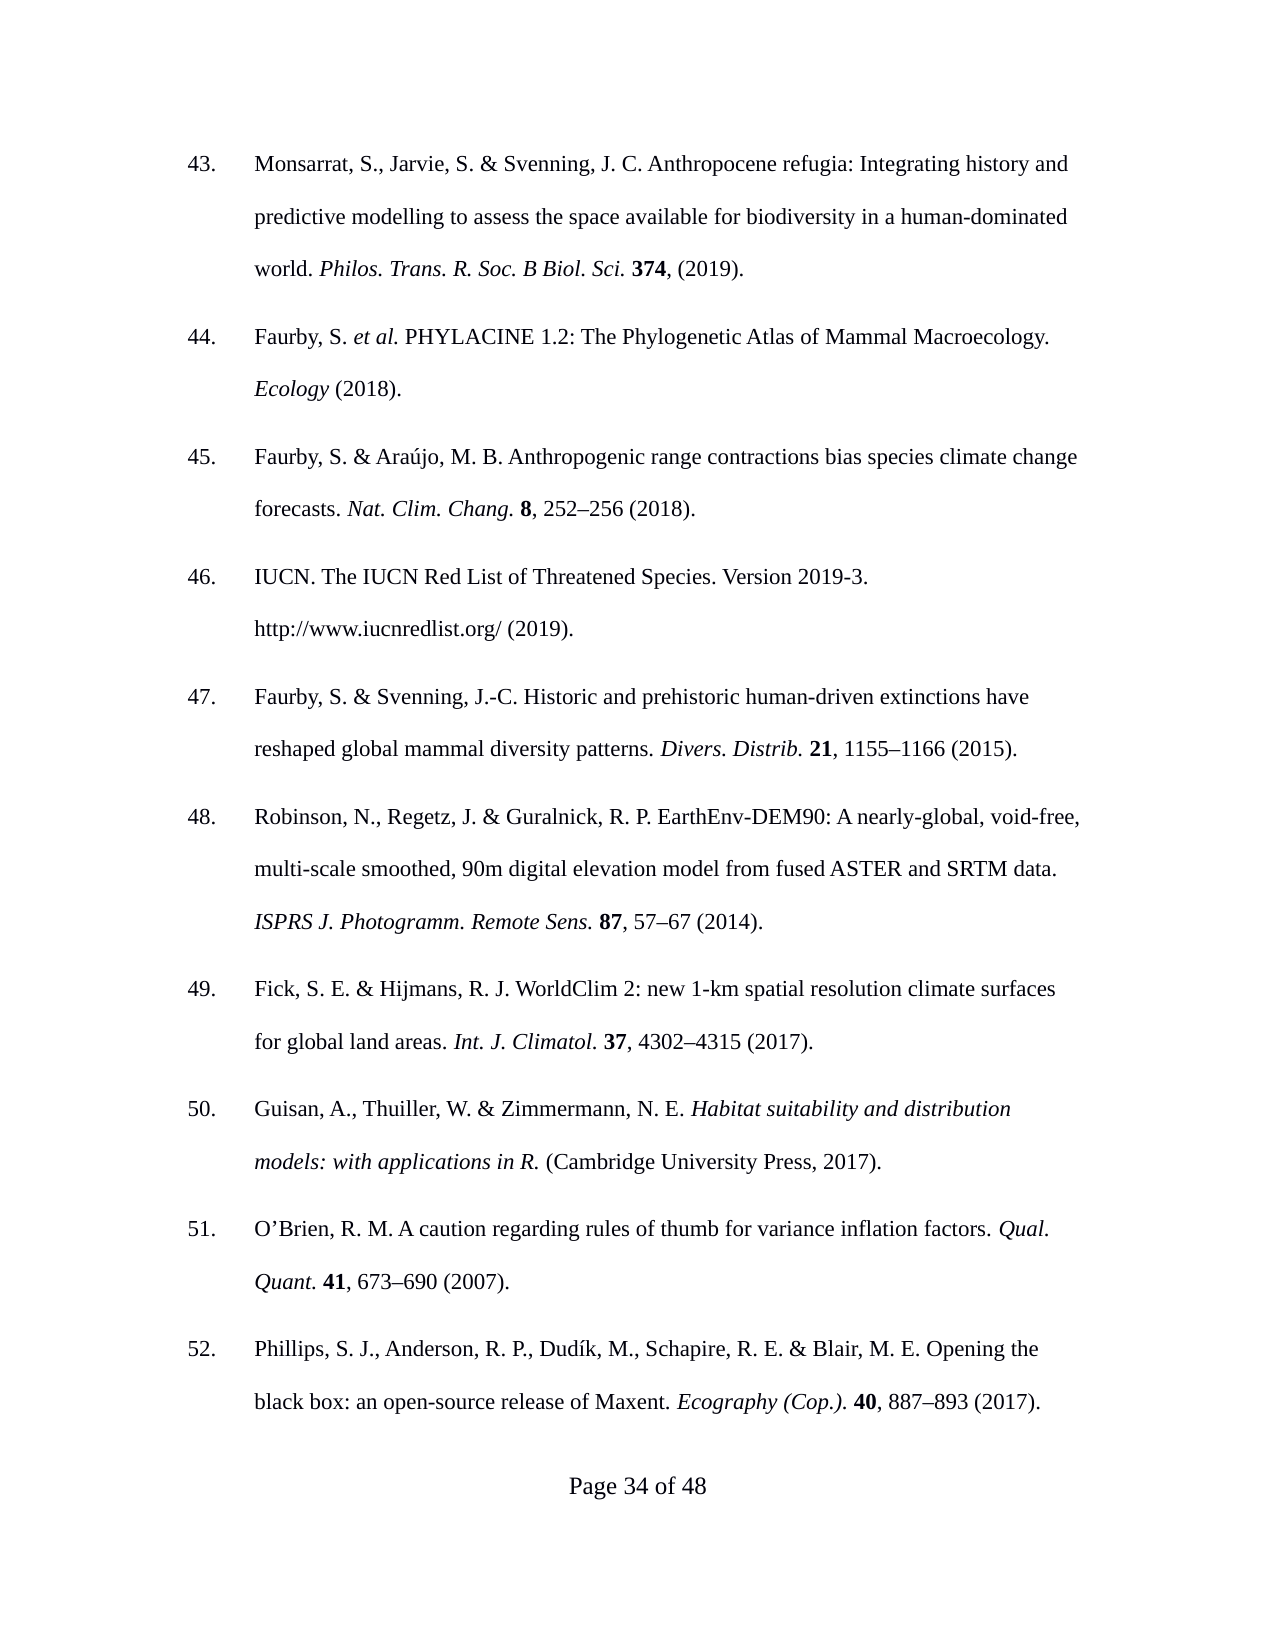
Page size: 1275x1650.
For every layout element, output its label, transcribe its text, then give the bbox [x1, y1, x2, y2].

text 47. Faurby, S. & Svenning, J.-C. Historic and prehistoric human-driven extinctions have reshaped global mammal diversity patterns. Divers. Distrib. 21, 1155–1166 (2015). [187, 683, 1087, 762]
text 50. Guisan, A., Thuiller, W. & Zimmermann, N. E. Habitat suitability and distribution models: with applications in R. (Cambridge University Press, 2017). [187, 1095, 1087, 1174]
text 49. Fick, S. E. & Hijmans, R. J. WorldClim 2: new 1-km spatial resolution climate surfaces for global land areas. Int. J. Climatol. 37, 4302–4315 (2017). [187, 975, 1087, 1054]
text 45. Faurby, S. & Araújo, M. B. Anthropogenic range contractions bias species climate change forecasts. Nat. Clim. Chang. 8, 252–256 (2018). [187, 443, 1087, 522]
text 51. O’Brien, R. M. A caution regarding rules of thumb for variance inflation factors. Qual. Quant. 41, 673–690 (2007). [187, 1215, 1087, 1294]
text 46. IUCN. The IUCN Red List of Threatened Species. Version 2019-3. http://www.iucnredlist.org/ (2019). [187, 563, 1087, 642]
text 48. Robinson, N., Regetz, J. & Guralnick, R. P. EarthEnv-DEM90: A nearly-global, void-free, multi-scale smoothed, 90m digital elevation model from fused ASTER and SRTM data. ISPRS J. Photogramm. Remote Sens. 87, 57–67 (2014). [187, 803, 1087, 934]
text 52. Phillips, S. J., Anderson, R. P., Dudík, M., Schapire, R. E. & Blair, M. E. Opening the black box: an open-source release of Maxent. Ecography (Cop.). 40, 887–893 (2017). [187, 1335, 1087, 1414]
text 44. Faurby, S. et al. PHYLACINE 1.2: The Phylogenetic Atlas of Mammal Macroecology. Ecology (2018). [187, 323, 1087, 402]
text 43. Monsarrat, S., Jarvie, S. & Svenning, J. C. Anthropocene refugia: Integrating history and predictive modelling to assess the space available for biodiversity in a human-dominated world. Philos. Trans. R. Soc. B Biol. Sci. 374, (2019). [187, 150, 1087, 282]
